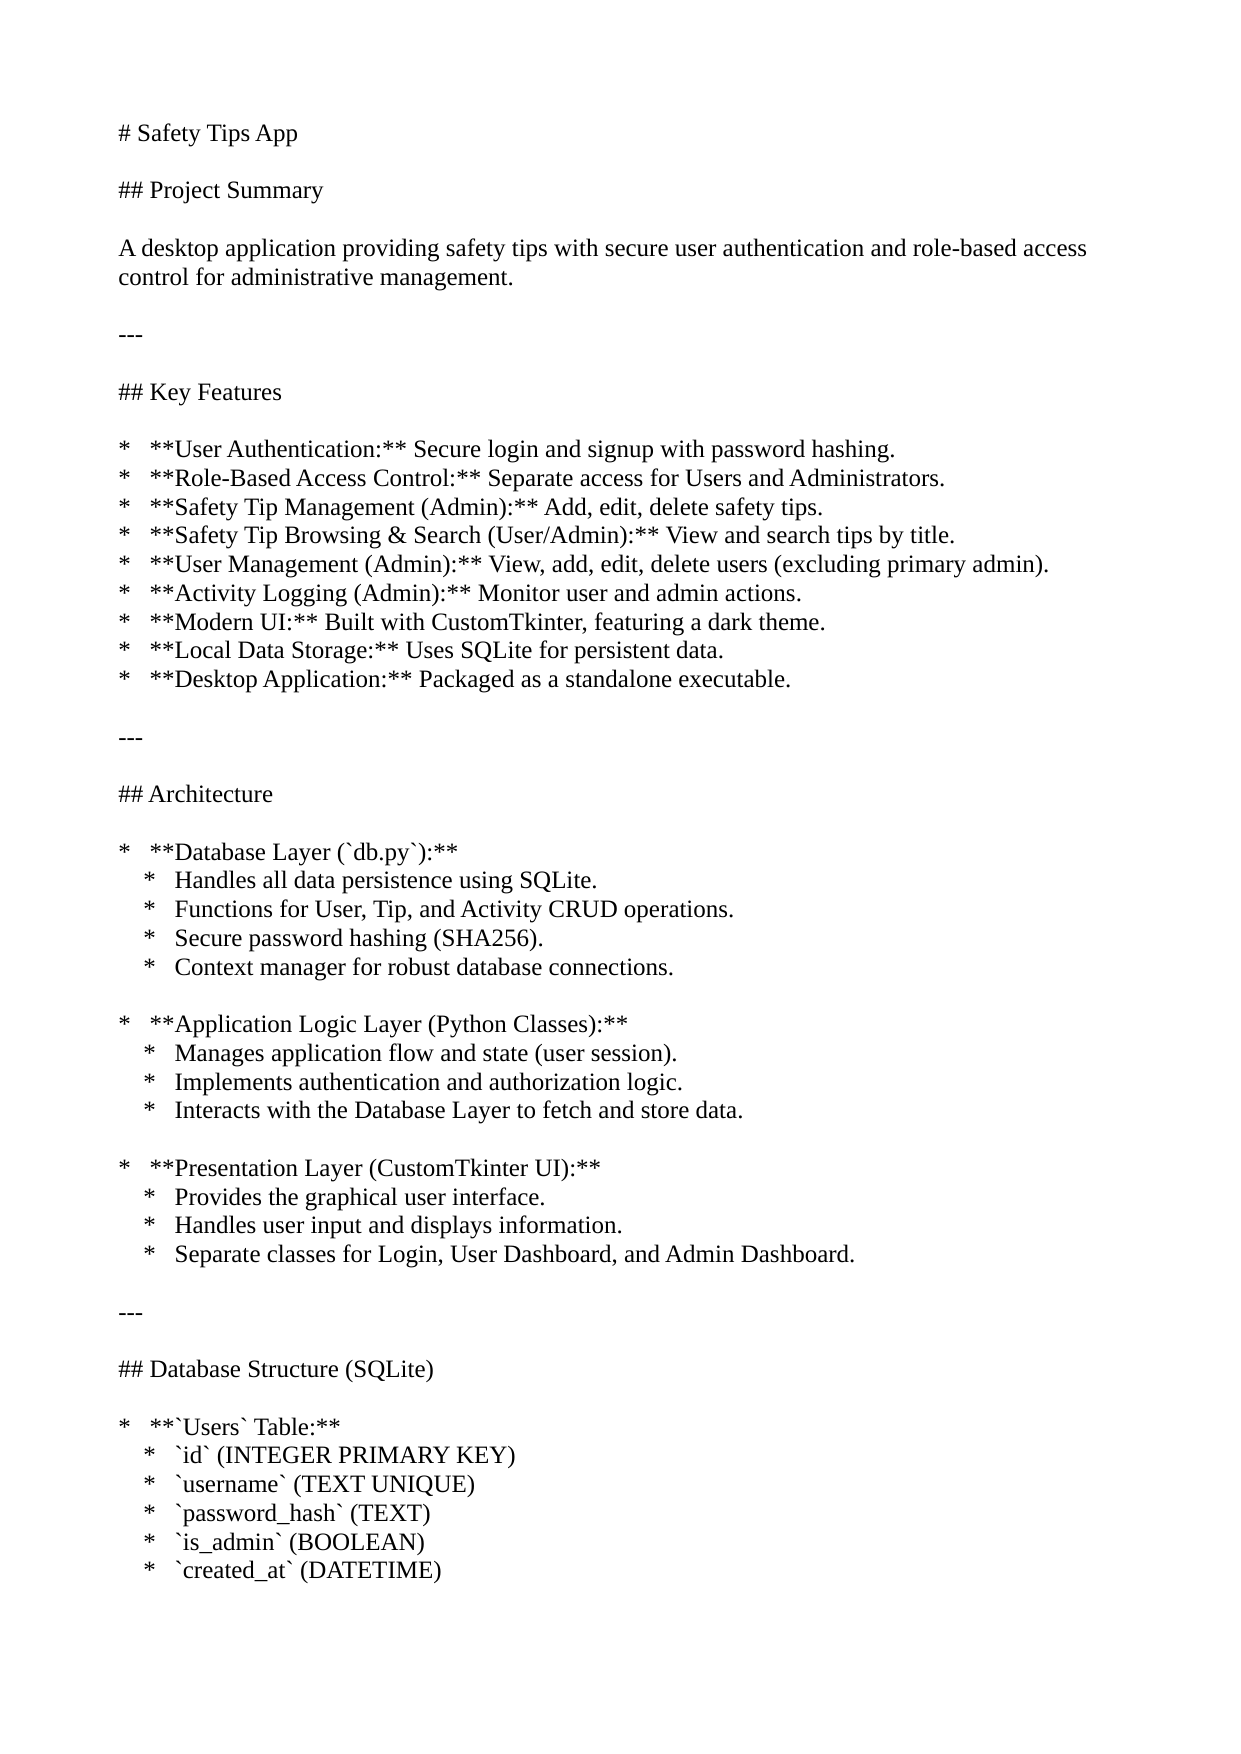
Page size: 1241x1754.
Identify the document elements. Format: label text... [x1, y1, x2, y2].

text * **Activity Logging (Admin):** Monitor user and admin actions. [118, 578, 1122, 607]
text * Manages application flow and state (user session). [118, 1038, 1122, 1067]
text * **`Users` Table:** [118, 1412, 1122, 1441]
text --- [118, 1297, 1122, 1326]
text ## Key Features [118, 377, 1122, 406]
text ## Database Structure (SQLite) [118, 1354, 1122, 1383]
text * **Desktop Application:** Packaged as a standalone executable. [118, 664, 1122, 693]
text * Implements authentication and authorization logic. [118, 1067, 1122, 1096]
text * Handles all data persistence using SQLite. [118, 866, 1122, 894]
text A desktop application providing safety tips with secure user authentication and role-based access control for administrative management. [118, 233, 1122, 291]
text * **User Management (Admin):** View, add, edit, delete users (excluding primary admin). [118, 549, 1122, 578]
text * `password_hash` (TEXT) [118, 1498, 1122, 1527]
text * Secure password hashing (SHA256). [118, 923, 1122, 952]
text * `username` (TEXT UNIQUE) [118, 1469, 1122, 1498]
text ## Project Summary [118, 176, 1122, 204]
text * **Modern UI:** Built with CustomTkinter, featuring a dark theme. [118, 607, 1122, 636]
text * Functions for User, Tip, and Activity CRUD operations. [118, 894, 1122, 923]
text * **Role-Based Access Control:** Separate access for Users and Administrators. [118, 463, 1122, 492]
text * `created_at` (DATETIME) [118, 1556, 1122, 1584]
text * **Presentation Layer (CustomTkinter UI):** [118, 1153, 1122, 1182]
text * **Application Logic Layer (Python Classes):** [118, 1009, 1122, 1038]
text * `id` (INTEGER PRIMARY KEY) [118, 1441, 1122, 1469]
text * **Safety Tip Management (Admin):** Add, edit, delete safety tips. [118, 492, 1122, 521]
text * `is_admin` (BOOLEAN) [118, 1527, 1122, 1556]
text * Interacts with the Database Layer to fetch and store data. [118, 1096, 1122, 1124]
text --- [118, 722, 1122, 751]
text * **Safety Tip Browsing & Search (User/Admin):** View and search tips by title. [118, 521, 1122, 549]
text --- [118, 319, 1122, 348]
text * **Database Layer (`db.py`):** [118, 837, 1122, 866]
text * Handles user input and displays information. [118, 1211, 1122, 1239]
text * **Local Data Storage:** Uses SQLite for persistent data. [118, 636, 1122, 664]
text * Context manager for robust database connections. [118, 952, 1122, 981]
text * Separate classes for Login, User Dashboard, and Admin Dashboard. [118, 1239, 1122, 1268]
text # Safety Tips App [118, 118, 1122, 147]
text * **User Authentication:** Secure login and signup with password hashing. [118, 434, 1122, 463]
text ## Architecture [118, 779, 1122, 808]
text * Provides the graphical user interface. [118, 1182, 1122, 1211]
